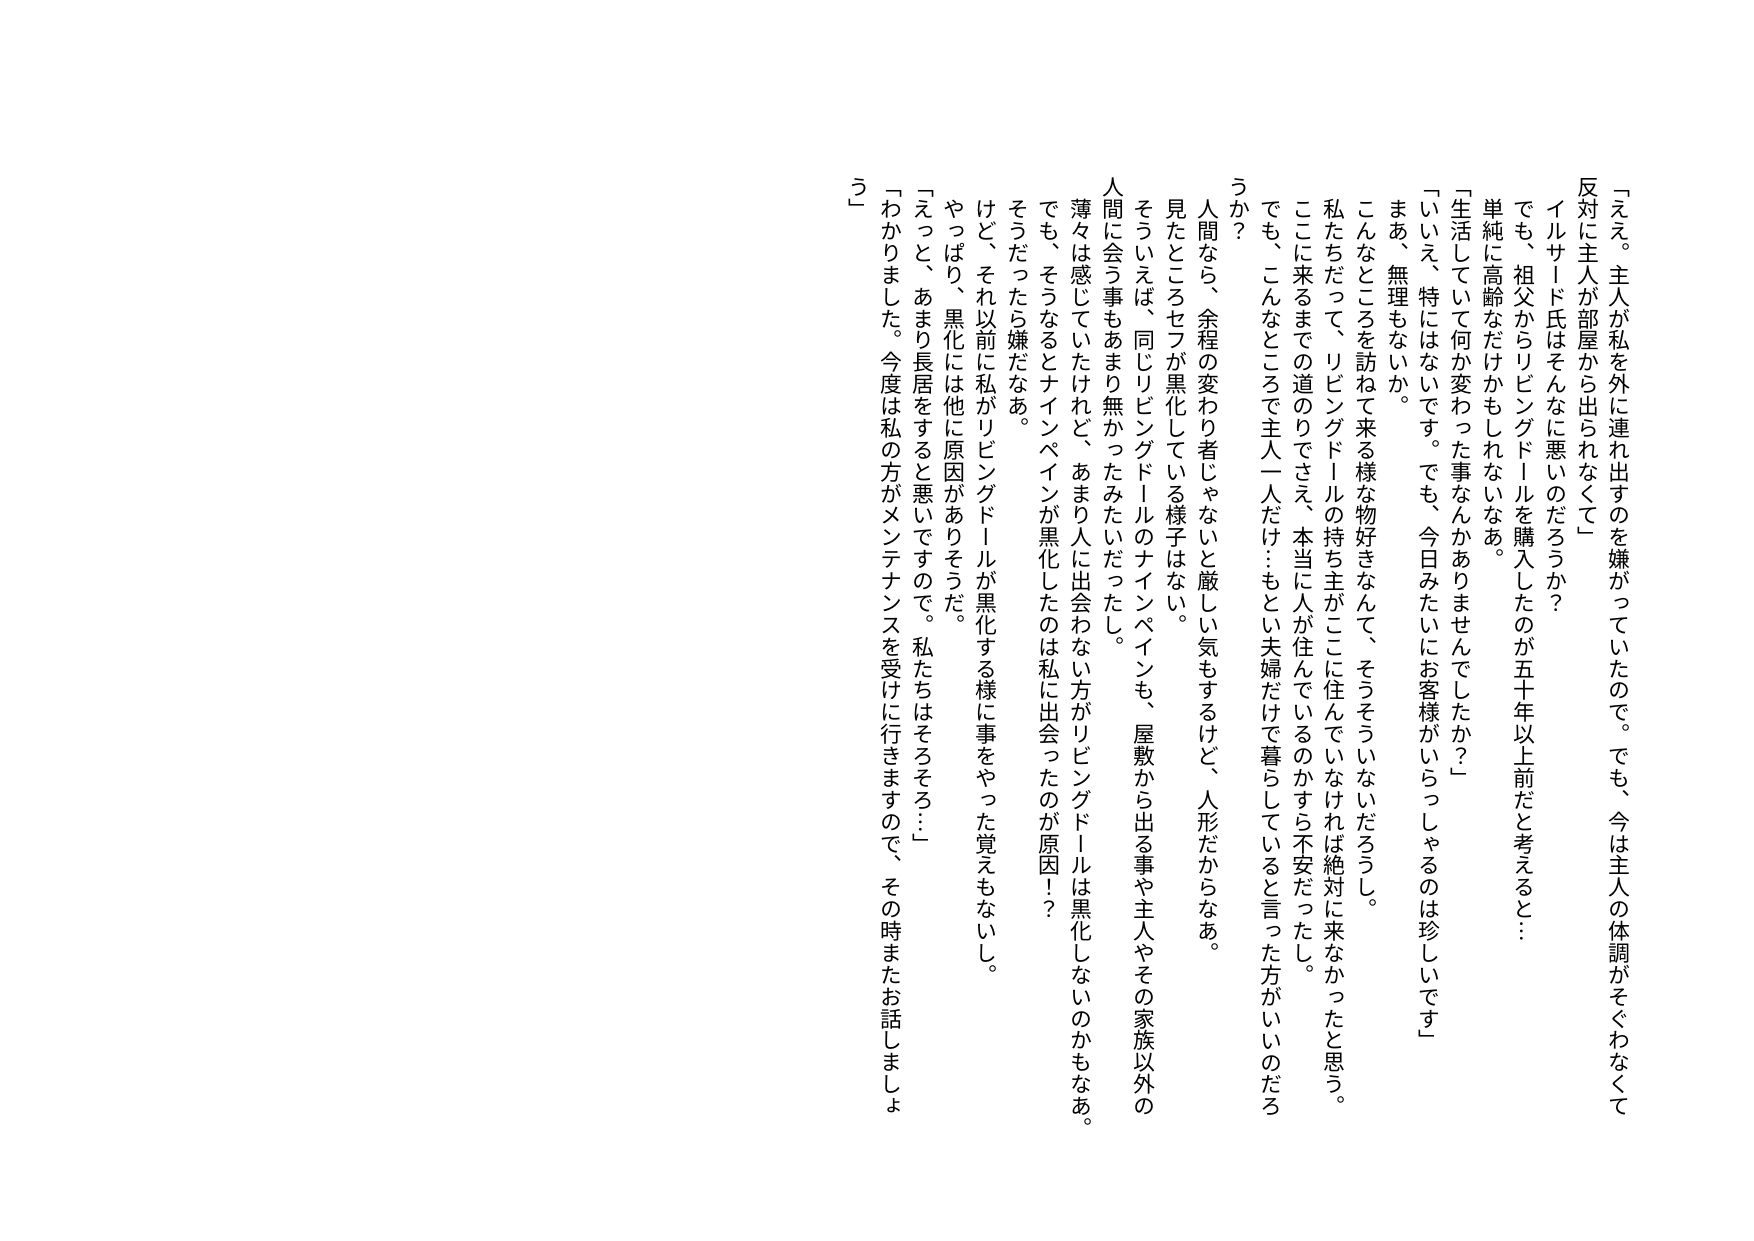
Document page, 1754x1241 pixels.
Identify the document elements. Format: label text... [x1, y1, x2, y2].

text 私たちだって、リビングドールの持ち主がここに住んでいなければ絶対に来なかったと思う。 [1319, 176, 1351, 1122]
text イルサード氏はそんなに悪いのだろうか？ [1541, 176, 1572, 1122]
text そういえば、同じリビングドールのナインペインも、屋敷から出る事や主人やその家族以外の人間に会う事もあまり無かったみたいだったし。 [1097, 176, 1161, 1122]
text 薄々は感じていたけれど、あまり人に出会わない方がリビングドールは黒化しないのかもなあ。 [1066, 176, 1097, 1122]
text ここに来るまでの道のりでさえ、本当に人が住んでいるのかすら不安だったし。 [1287, 176, 1319, 1122]
text けど、それ以前に私がリビングドールが黒化する様に事をやった覚えもないし。 [971, 176, 1002, 1122]
text 「えっと、あまり長居をすると悪いですので。私たちはそろそろ…」 [907, 176, 939, 1122]
text 見たところセフが黒化している様子はない。 [1161, 176, 1192, 1122]
text 「ええ。主人が私を外に連れ出すのを嫌がっていたので。でも、今は主人の体調がそぐわなくて反対に主人が部屋から出られなくて」 [1572, 176, 1636, 1122]
text でも、こんなところで主人一人だけ…もとい夫婦だけで暮らしていると言った方がいいのだろうか？ [1224, 176, 1287, 1122]
text まあ、無理もないか。 [1382, 176, 1414, 1122]
text こんなところを訪ねて来る様な物好きなんて、そうそういないだろうし。 [1351, 176, 1382, 1122]
text やっぱり、黒化には他に原因がありそうだ。 [939, 176, 971, 1122]
text 単純に高齢なだけかもしれないなあ。 [1477, 176, 1509, 1122]
text 「生活していて何か変わった事なんかありませんでしたか？」 [1446, 176, 1477, 1122]
text 「いいえ、特にはないです。でも、今日みたいにお客様がいらっしゃるのは珍しいです」 [1414, 176, 1446, 1122]
text そうだったら嫌だなあ。 [1002, 176, 1034, 1122]
text でも、祖父からリビングドールを購入したのが五十年以上前だと考えると… [1509, 176, 1541, 1122]
text でも、そうなるとナインペインが黒化したのは私に出会ったのが原因！？ [1034, 176, 1066, 1122]
text 「わかりました。今度は私の方がメンテナンスを受けに行きますので、その時またお話しましょう」 [844, 176, 907, 1122]
text 人間なら、余程の変わり者じゃないと厳しい気もするけど、人形だからなあ。 [1192, 176, 1224, 1122]
